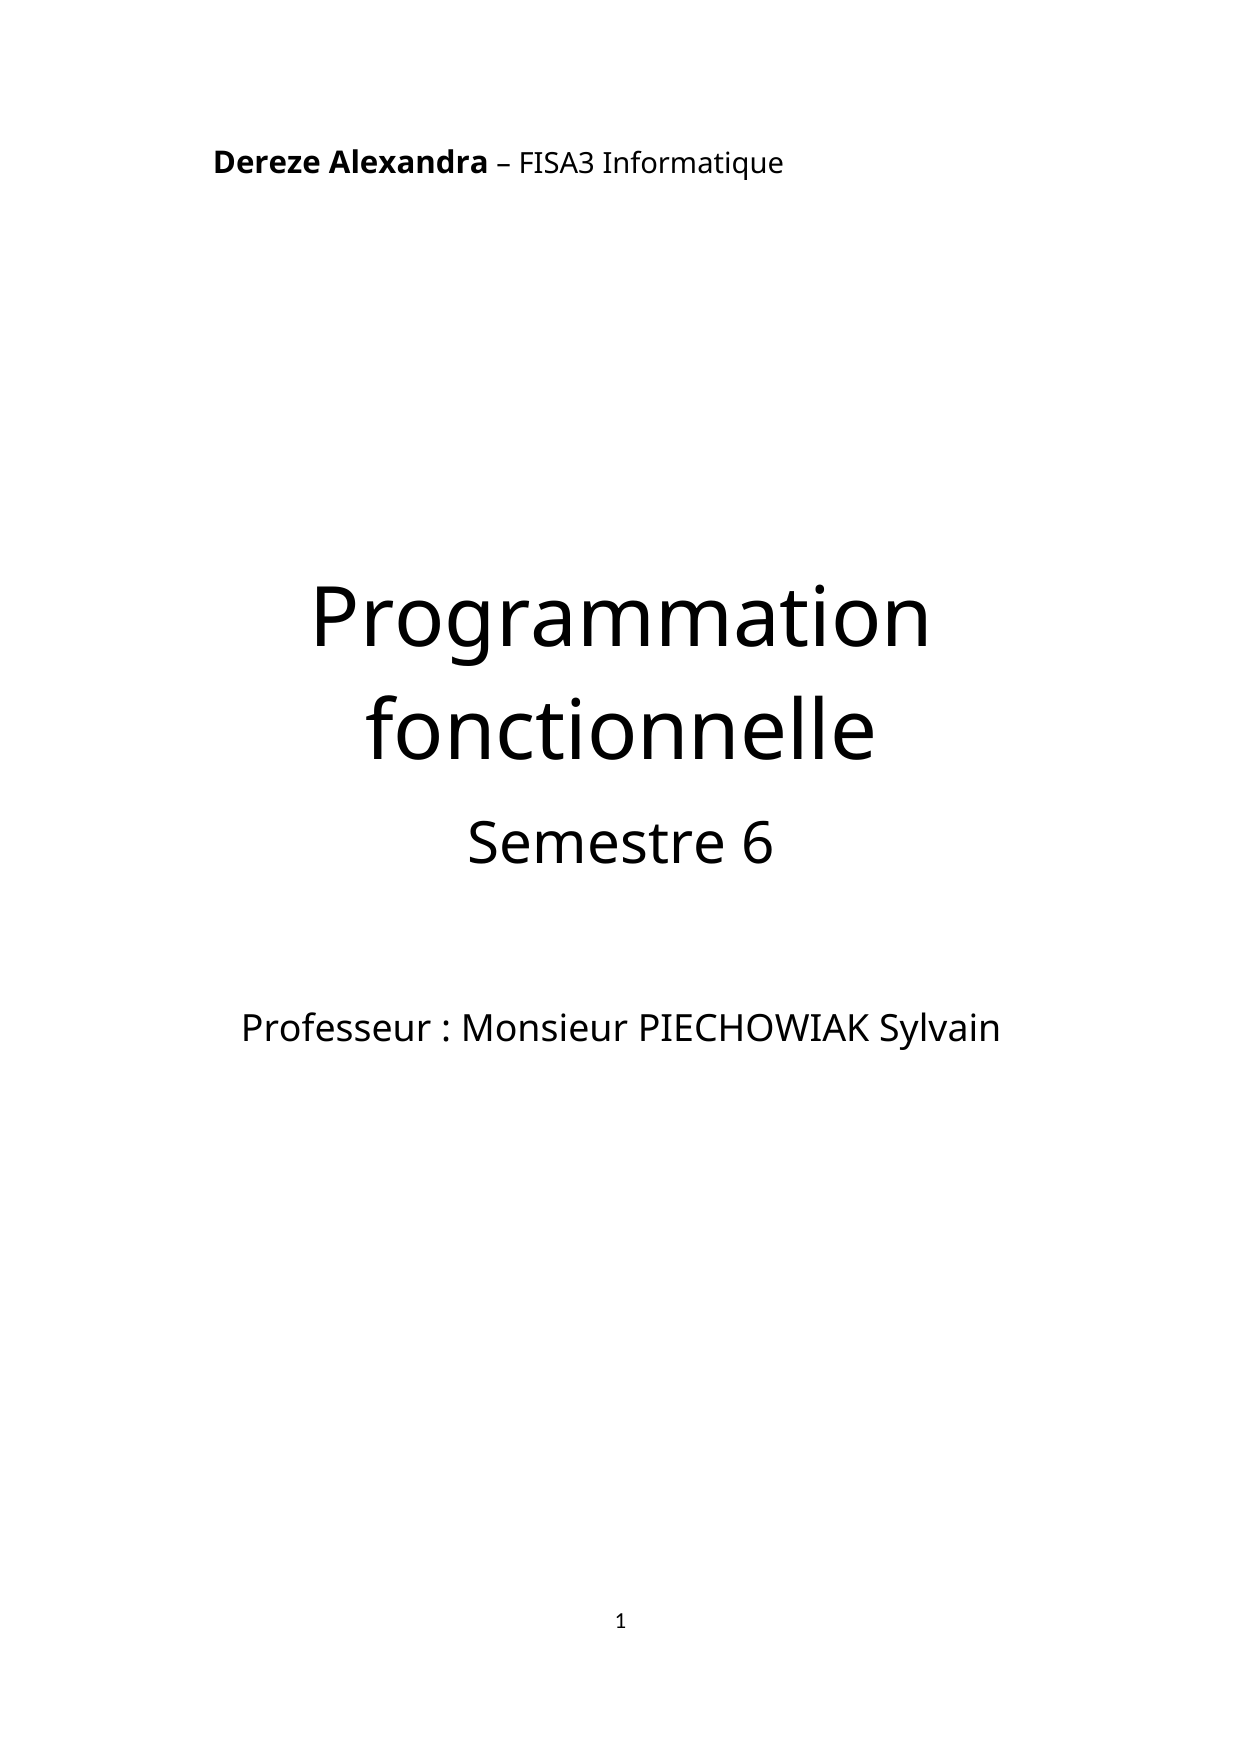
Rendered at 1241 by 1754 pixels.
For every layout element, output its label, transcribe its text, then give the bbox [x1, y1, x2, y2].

text Semestre 6 [149, 736, 1092, 880]
text Dereze Alexandra – FISA3 Informatique [149, 76, 1092, 183]
text Professeur : Monsieur PIECHOWIAK Sylvain [149, 936, 1092, 1052]
text Programmation fonctionnelle [149, 492, 1092, 736]
